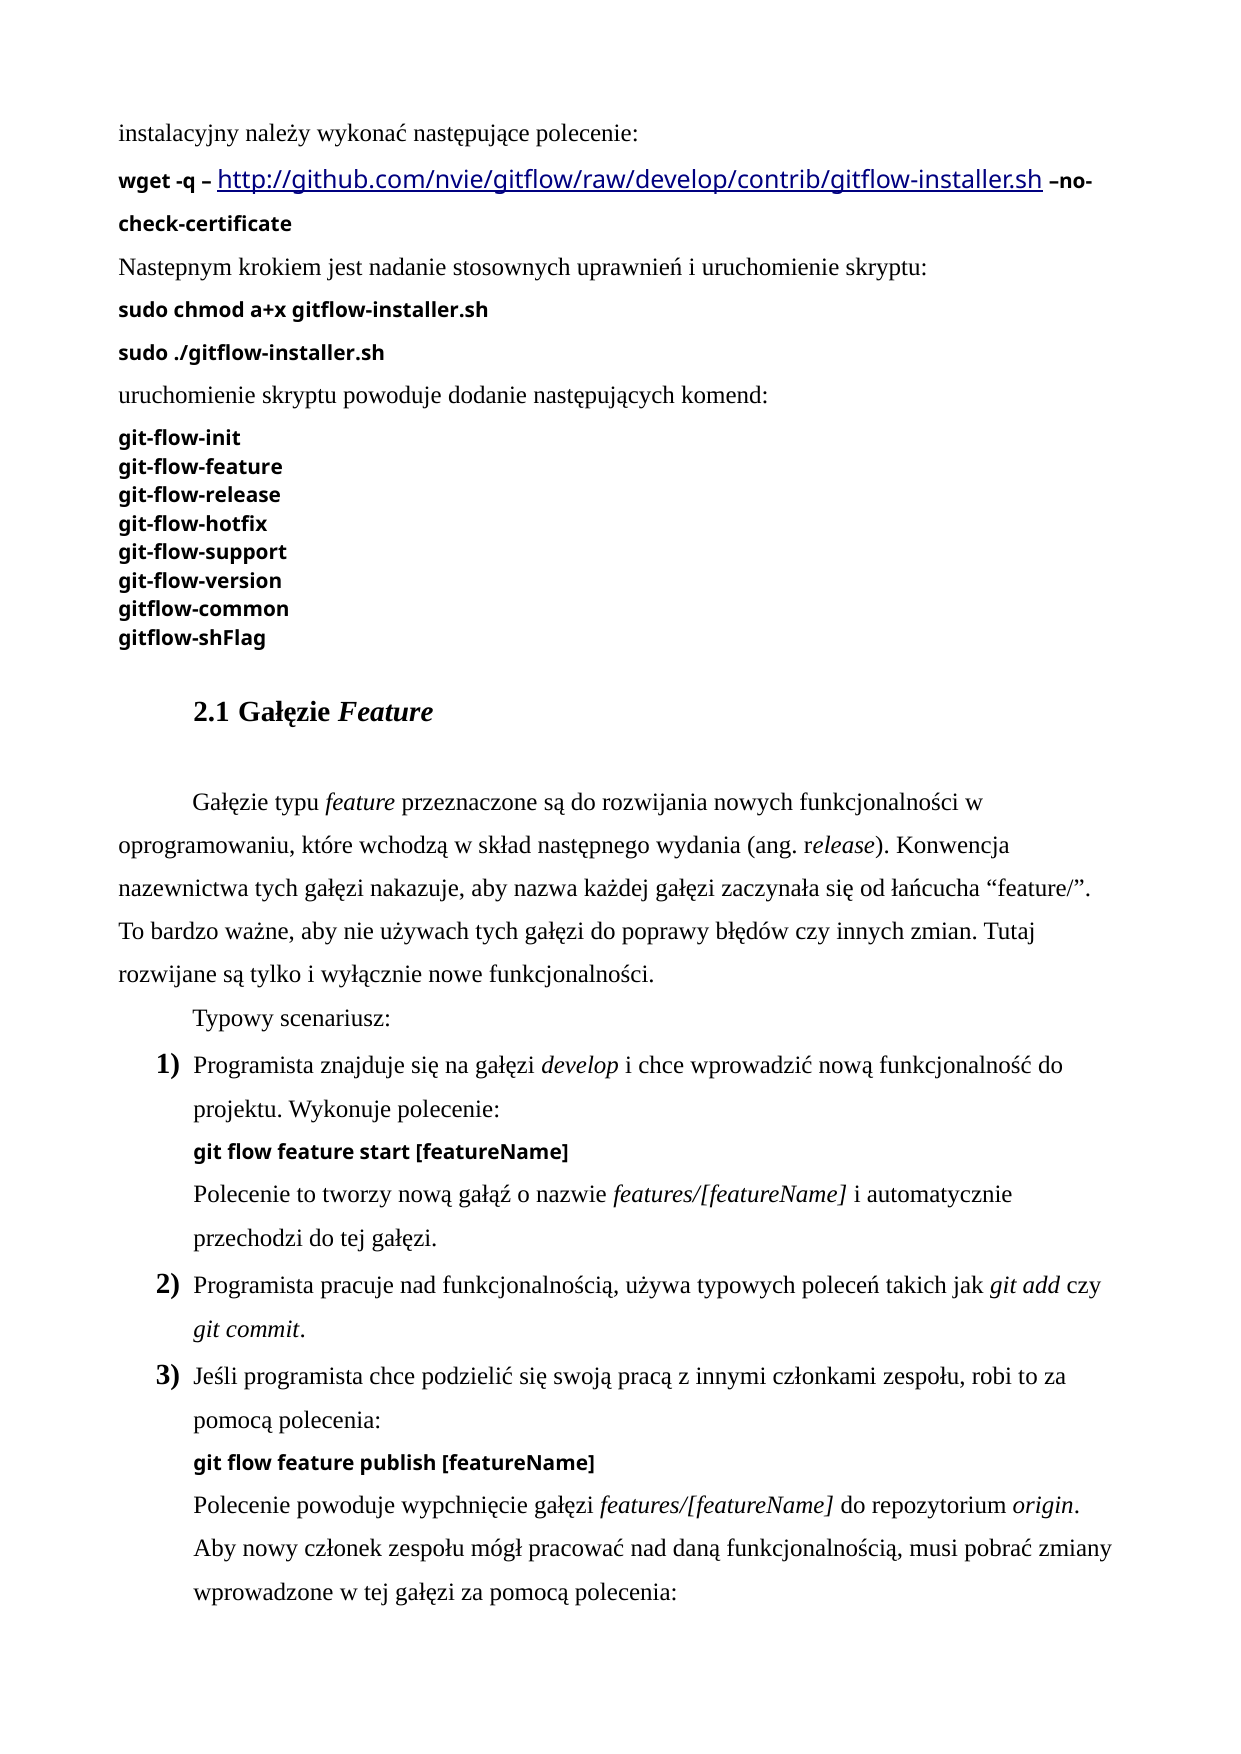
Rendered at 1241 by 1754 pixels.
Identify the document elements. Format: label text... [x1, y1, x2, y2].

list Gałęzie Feature [193, 694, 1122, 727]
text sudo chmod a+x gitflow-installer.sh [118, 295, 1122, 324]
list git flow feature start [featureName] [156, 1137, 1122, 1165]
text Typowy scenariusz: [118, 1003, 1122, 1031]
list git flow feature publish [featureName] [156, 1448, 1122, 1476]
text gitflow-shFlag [118, 623, 1122, 651]
text gitflow-common [118, 594, 1122, 623]
text uruchomienie skryptu powoduje dodanie następujących komend: [118, 380, 1122, 409]
list Polecenie powoduje wypchnięcie gałęzi features/[featureName] do repozytorium origin. Aby nowy członek zespołu mógł pracować nad daną funkcjonalnością, musi pobrać zmiany wprowadzone w tej gałęzi za pomocą polecenia: [156, 1490, 1122, 1605]
text Gałęzie typu feature przeznaczone są do rozwijania nowych funkcjonalności w oprogramowaniu, które wchodzą w skład następnego wydania (ang. release). Konwencja nazewnictwa tych gałęzi nakazuje, aby nazwa każdej gałęzi zaczynała się od łańcucha “feature/”. To bardzo ważne, aby nie używach tych gałęzi do poprawy błędów czy innych zmian. Tutaj rozwijane są tylko i wyłącznie nowe funkcjonalności. [118, 787, 1122, 988]
text git-flow-support [118, 537, 1122, 566]
text sudo ./gitflow-installer.sh [118, 338, 1122, 366]
list Jeśli programista chce podzielić się swoją pracą z innymi członkami zespołu, robi to za pomocą polecenia: [156, 1357, 1122, 1433]
text instalacyjny należy wykonać następujące polecenie: [118, 118, 1122, 147]
text Nastepnym krokiem jest nadanie stosownych uprawnień i uruchomienie skryptu: [118, 252, 1122, 281]
list Programista znajduje się na gałęzi develop i chce wprowadzić nową funkcjonalność do projektu. Wykonuje polecenie: [156, 1046, 1122, 1122]
text git-flow-version [118, 566, 1122, 594]
text wget -q – http://github.com/nvie/gitflow/raw/develop/contrib/gitflow-installer.sh –no-check-certificate [118, 161, 1122, 238]
text git-flow-feature [118, 452, 1122, 480]
text git-flow-release [118, 480, 1122, 509]
list Polecenie to tworzy nową gałąź o nazwie features/[featureName] i automatycznie przechodzi do tej gałęzi. [156, 1179, 1122, 1251]
text git-flow-hotfix [118, 509, 1122, 537]
list Programista pracuje nad funkcjonalnością, używa typowych poleceń takich jak git add czy git commit. [156, 1266, 1122, 1342]
text git-flow-init [118, 423, 1122, 452]
